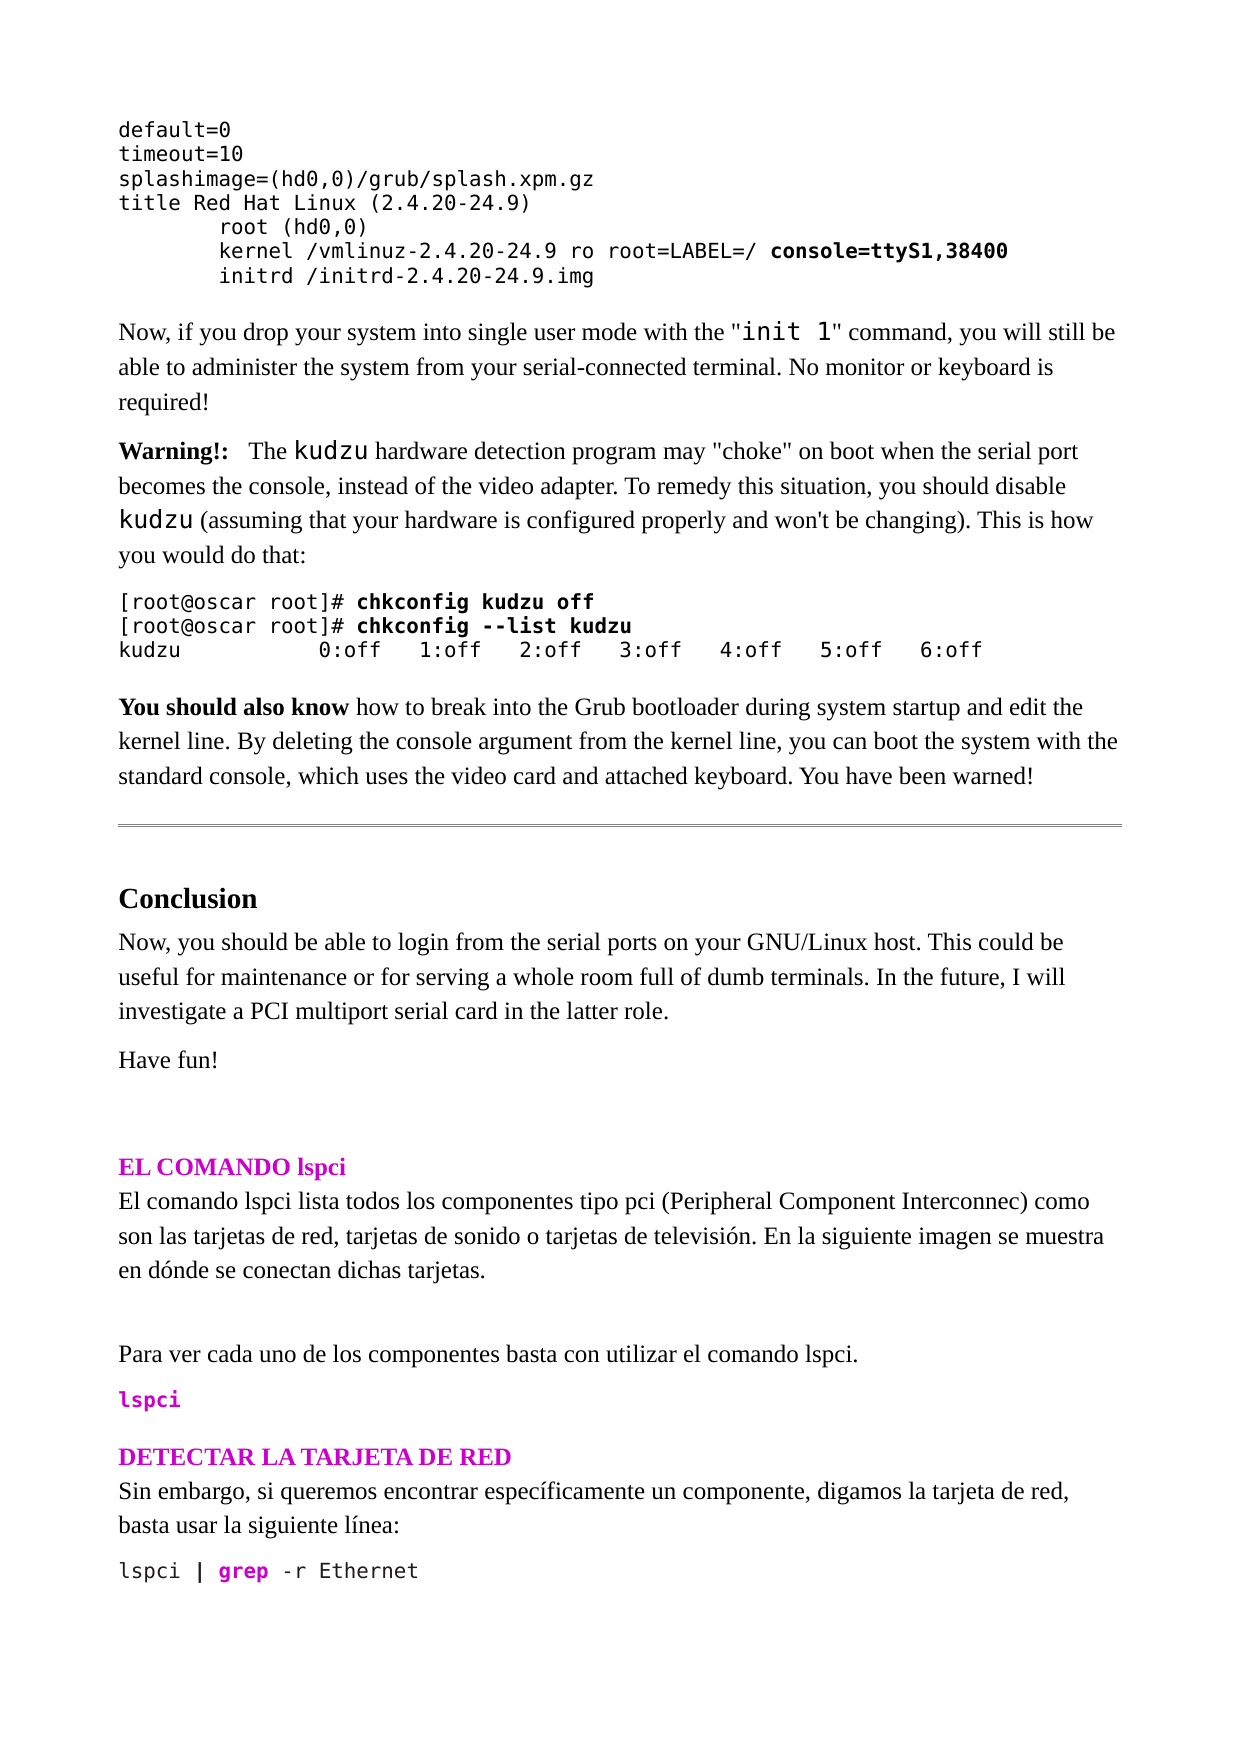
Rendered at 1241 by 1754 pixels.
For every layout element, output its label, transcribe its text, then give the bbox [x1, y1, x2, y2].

text kernel /vmlinuz-2.4.20-24.9 ro root=LABEL=/ console=ttyS1,38400 [118, 239, 1122, 264]
text splashimage=(hd0,0)/grub/splash.xpm.gz [118, 167, 1122, 191]
text Warning!: The kudzu hardware detection program may "choke" on boot when the serial port becomes the console, instead of the video adapter. To remedy this situation, you should disable kudzu (assuming that your hardware is configured properly and won't be changing). This is how you would do that: [118, 436, 1122, 569]
text initrd /initrd-2.4.20-24.9.img [118, 264, 1122, 288]
subtitle Conclusion [118, 881, 1122, 915]
text kudzu 0:off 1:off 2:off 3:off 4:off 5:off 6:off [118, 638, 1122, 662]
text [root@oscar root]# chkconfig --list kudzu [118, 614, 1122, 638]
text DETECTAR LA TARJETA DE RED Sin embargo, si queremos encontrar específicamente un componente, digamos la tarjeta de red, basta usar la siguiente línea: [118, 1442, 1122, 1539]
text EL COMANDO lspci El comando lspci lista todos los componentes tipo pci (Peripheral Component Interconnec) como son las tarjetas de red, tarjetas de sonido o tarjetas de televisión. En la siguiente imagen se muestra en dónde se conectan dichas tarjetas. [118, 1152, 1122, 1284]
text Now, you should be able to login from the serial ports on your GNU/Linux host. This could be useful for maintenance or for serving a whole room full of dumb terminals. In the future, I will investigate a PCI multiport serial card in the latter role. [118, 927, 1122, 1025]
text lspci [118, 1388, 1122, 1412]
text Have fun! [118, 1045, 1122, 1074]
text root (hd0,0) [118, 215, 1122, 239]
text timeout=10 [118, 142, 1122, 167]
text [root@oscar root]# chkconfig kudzu off [118, 590, 1122, 614]
text lspci | grep -r Ethernet [118, 1559, 1122, 1584]
text title Red Hat Linux (2.4.20-24.9) [118, 191, 1122, 215]
text Para ver cada uno de los componentes basta con utilizar el comando lspci. [118, 1304, 1122, 1367]
text default=0 [118, 118, 1122, 142]
text Now, if you drop your system into single user mode with the "init 1" command, you will still be able to administer the system from your serial-connected terminal. No monitor or keyboard is required! [118, 317, 1122, 416]
text You should also know how to break into the Grub bootloader during system startup and edit the kernel line. By deleting the console argument from the kernel line, you can boot the system with the standard console, which uses the video card and attached keyboard. You have been warned! [118, 692, 1122, 790]
